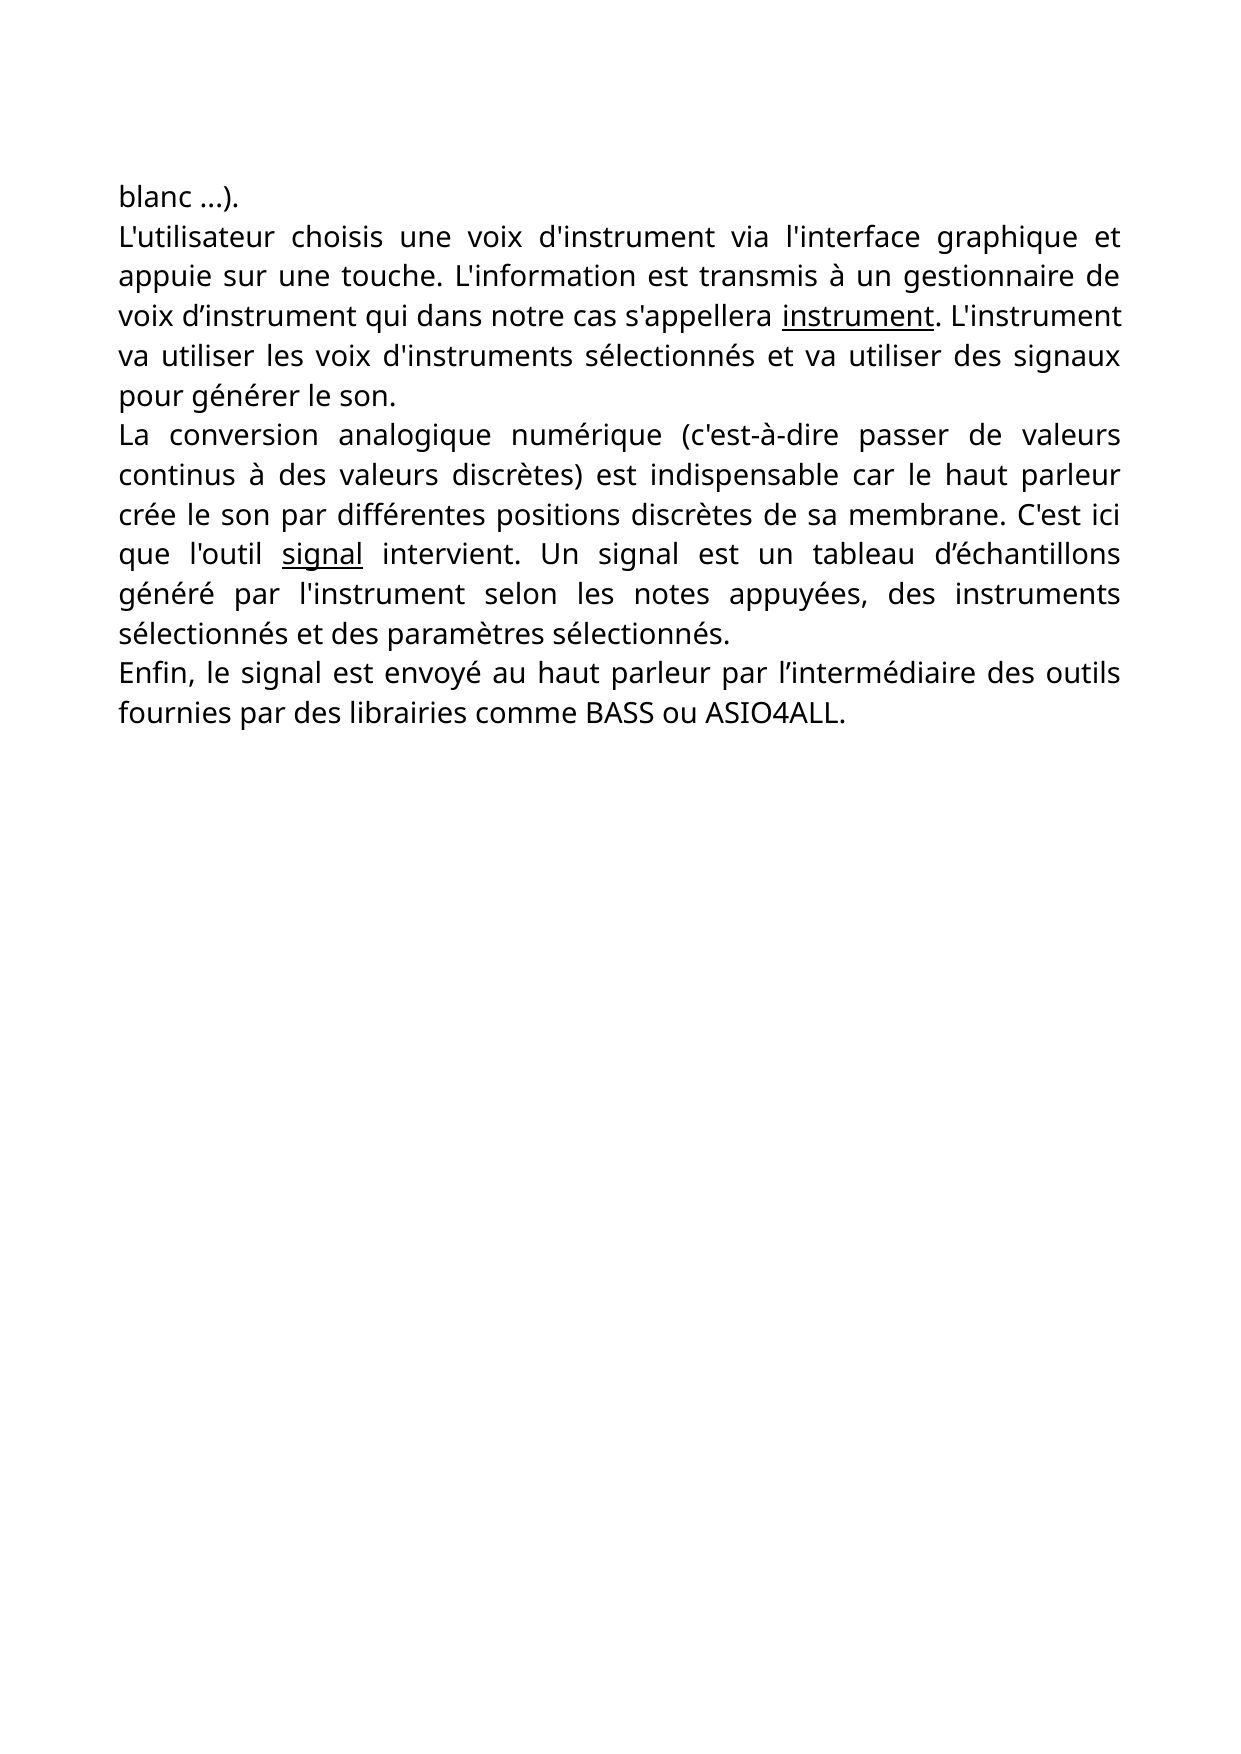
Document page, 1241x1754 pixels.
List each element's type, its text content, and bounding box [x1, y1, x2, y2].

text L'utilisateur choisis une voix d'instrument via l'interface graphique et appuie sur une touche. L'information est transmis à un gestionnaire de voix d’instrument qui dans notre cas s'appellera instrument. L'instrument va utiliser les voix d'instruments sélectionnés et va utiliser des signaux pour générer le son. [118, 216, 1122, 414]
text blanc ...). [118, 176, 1122, 216]
text Enfin, le signal est envoyé au haut parleur par l’intermédiaire des outils fournies par des librairies comme BASS ou ASIO4ALL. [118, 653, 1122, 732]
text La conversion analogique numérique (c'est-à-dire passer de valeurs continus à des valeurs discrètes) est indispensable car le haut parleur crée le son par différentes positions discrètes de sa membrane. C'est ici que l'outil signal intervient. Un signal est un tableau d’échantillons généré par l'instrument selon les notes appuyées, des instruments sélectionnés et des paramètres sélectionnés. [118, 414, 1122, 653]
